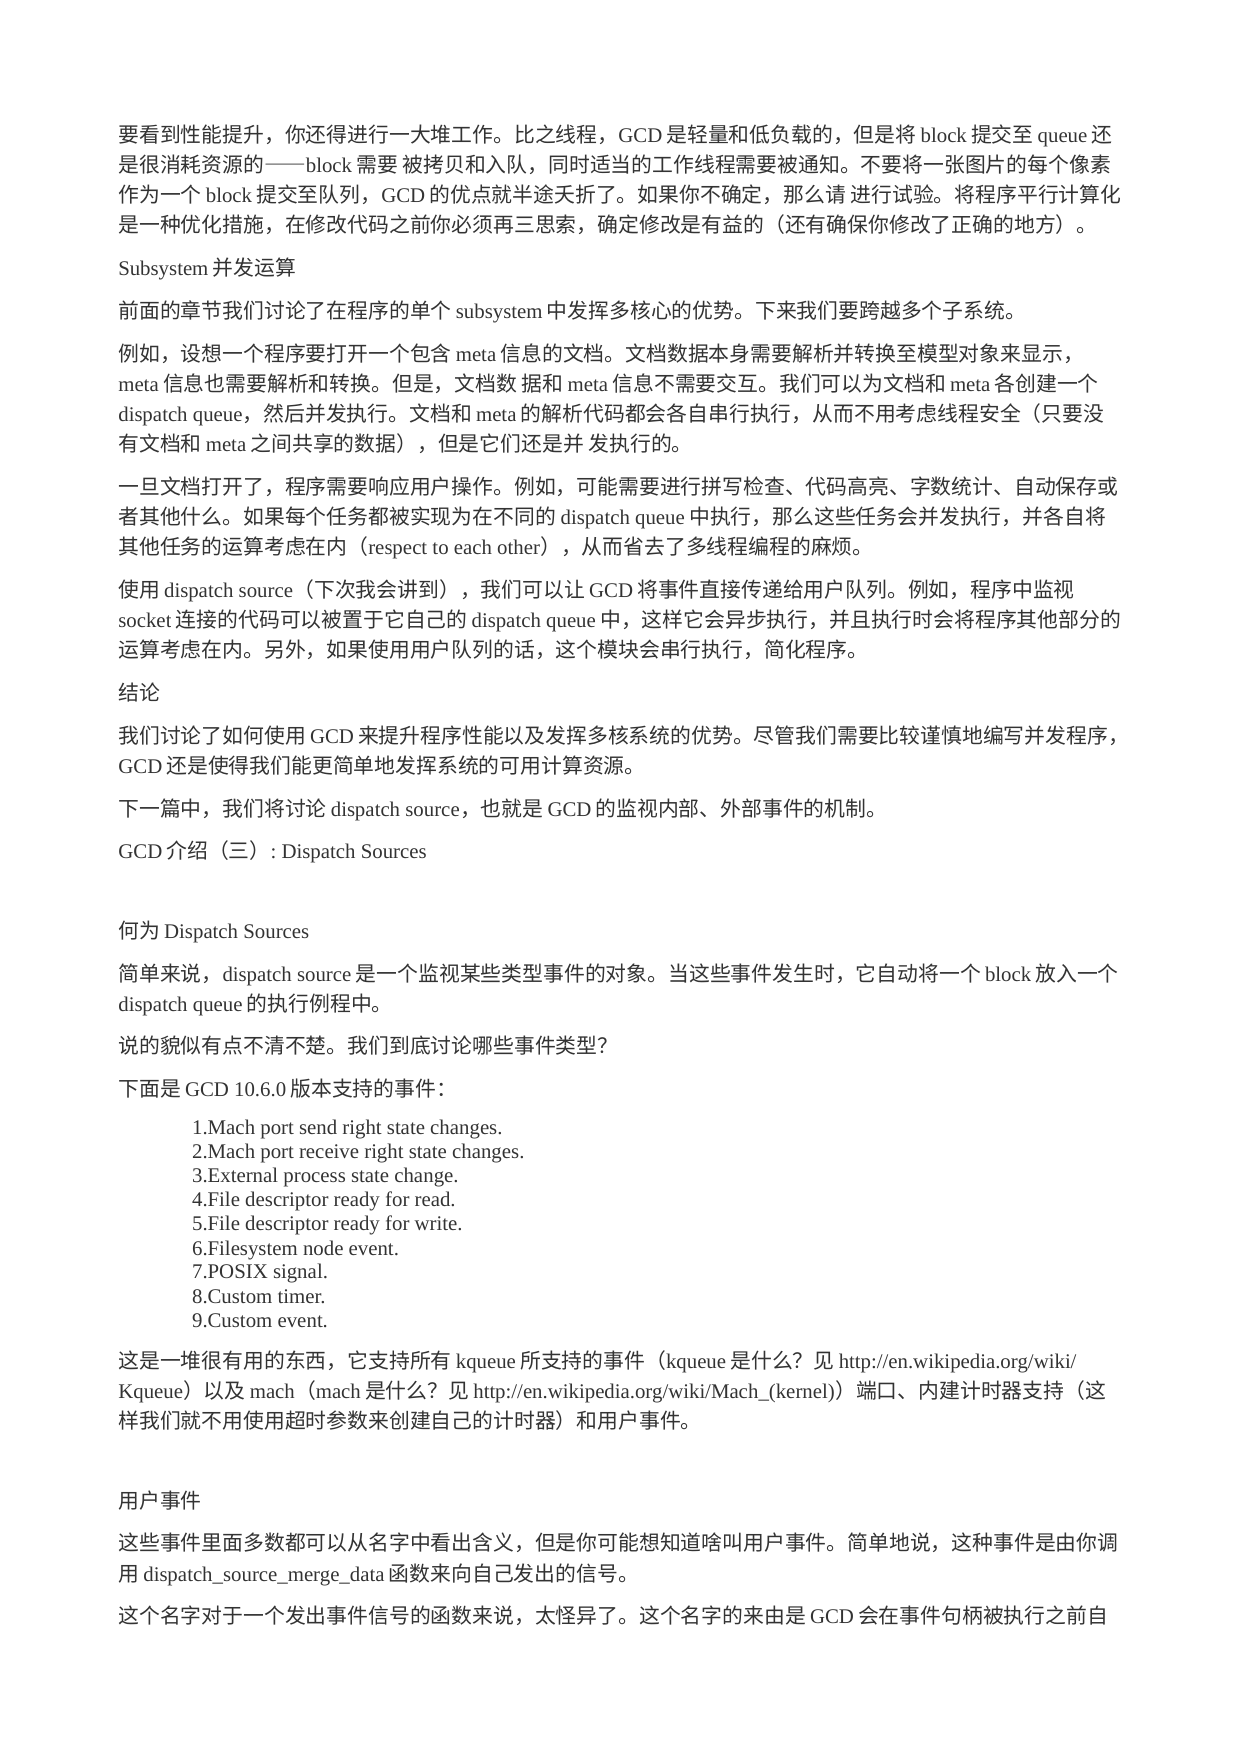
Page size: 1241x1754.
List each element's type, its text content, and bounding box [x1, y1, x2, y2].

text 下面是GCD 10.6.0版本支持的事件： [118, 1072, 1122, 1103]
list File descriptor ready for read. [118, 1187, 1122, 1211]
text 这个名字对于一个发出事件信号的函数来说，太怪异了。这个名字的来由是GCD会在事件句柄被执行之前自 [118, 1599, 1122, 1630]
text 何为Dispatch Sources [118, 914, 1122, 944]
list Filesystem node event. [118, 1235, 1122, 1259]
list POSIX signal. [118, 1259, 1122, 1283]
list Custom timer. [118, 1283, 1122, 1308]
text 这些事件里面多数都可以从名字中看出含义，但是你可能想知道啥叫用户事件。简单地说，这种事件是由你调用dispatch_source_merge_data函数来向自己发出的信号。 [118, 1527, 1122, 1587]
text 例如，设想一个程序要打开一个包含meta信息的文档。文档数据本身需要解析并转换至模型对象来显示，meta信息也需要解析和转换。但是，文档数 据和meta信息不需要交互。我们可以为文档和meta各创建一个dispatch queue，然后并发执行。文档和meta的解析代码都会各自串行执行，从而不用考虑线程安全（只要没有文档和meta之间共享的数据），但是它们还是并 发执行的。 [118, 337, 1122, 458]
list External process state change. [118, 1163, 1122, 1187]
text 前面的章节我们讨论了在程序的单个subsystem中发挥多核心的优势。下来我们要跨越多个子系统。 [118, 294, 1122, 324]
text 说的貌似有点不清不楚。我们到底讨论哪些事件类型？ [118, 1030, 1122, 1060]
text 使用dispatch source（下次我会讲到），我们可以让GCD将事件直接传递给用户队列。例如，程序中监视socket连接的代码可以被置于它自己的dispatch queue中，这样它会异步执行，并且执行时会将程序其他部分的运算考虑在内。另外，如果使用用户队列的话，这个模块会串行执行，简化程序。 [118, 573, 1122, 664]
text 简单来说，dispatch source是一个监视某些类型事件的对象。当这些事件发生时，它自动将一个block放入一个dispatch queue的执行例程中。 [118, 957, 1122, 1017]
text Subsystem并发运算 [118, 251, 1122, 282]
list File descriptor ready for write. [118, 1211, 1122, 1235]
text 一旦文档打开了，程序需要响应用户操作。例如，可能需要进行拼写检查、代码高亮、字数统计、自动保存或者其他什么。如果每个任务都被实现为在不同的 dispatch queue中执行，那么这些任务会并发执行，并各自将其他任务的运算考虑在内（respect to each other），从而省去了多线程编程的麻烦。 [118, 470, 1122, 561]
list Custom event. [118, 1308, 1122, 1332]
text 这是一堆很有用的东西，它支持所有kqueue所支持的事件（kqueue是什么？见http://en.wikipedia.org/wiki/Kqueue）以及mach（mach是什么？见http://en.wikipedia.org/wiki/Mach_(kernel)）端口、内建计时器支持（这样我们就不用使用超时参数来创建自己的计时器）和用户事件。 [118, 1344, 1122, 1435]
list Mach port receive right state changes. [118, 1139, 1122, 1163]
text 结论 [118, 676, 1122, 707]
text 用户事件 [118, 1484, 1122, 1514]
text 我们讨论了如何使用GCD来提升程序性能以及发挥多核系统的优势。尽管我们需要比较谨慎地编写并发程序，GCD还是使得我们能更简单地发挥系统的可用计算资源。 [118, 719, 1122, 779]
text GCD介绍（三）: Dispatch Sources [118, 835, 1122, 865]
text 要看到性能提升，你还得进行一大堆工作。比之线程，GCD是轻量和低负载的，但是将block提交至queue还是很消耗资源的——block需要 被拷贝和入队，同时适当的工作线程需要被通知。不要将一张图片的每个像素作为一个block提交至队列，GCD的优点就半途夭折了。如果你不确定，那么请 进行试验。将程序平行计算化是一种优化措施，在修改代码之前你必须再三思索，确定修改是有益的（还有确保你修改了正确的地方）。 [118, 118, 1122, 239]
text 下一篇中，我们将讨论dispatch source，也就是GCD的监视内部、外部事件的机制。 [118, 792, 1122, 822]
list Mach port send right state changes. [118, 1115, 1122, 1139]
